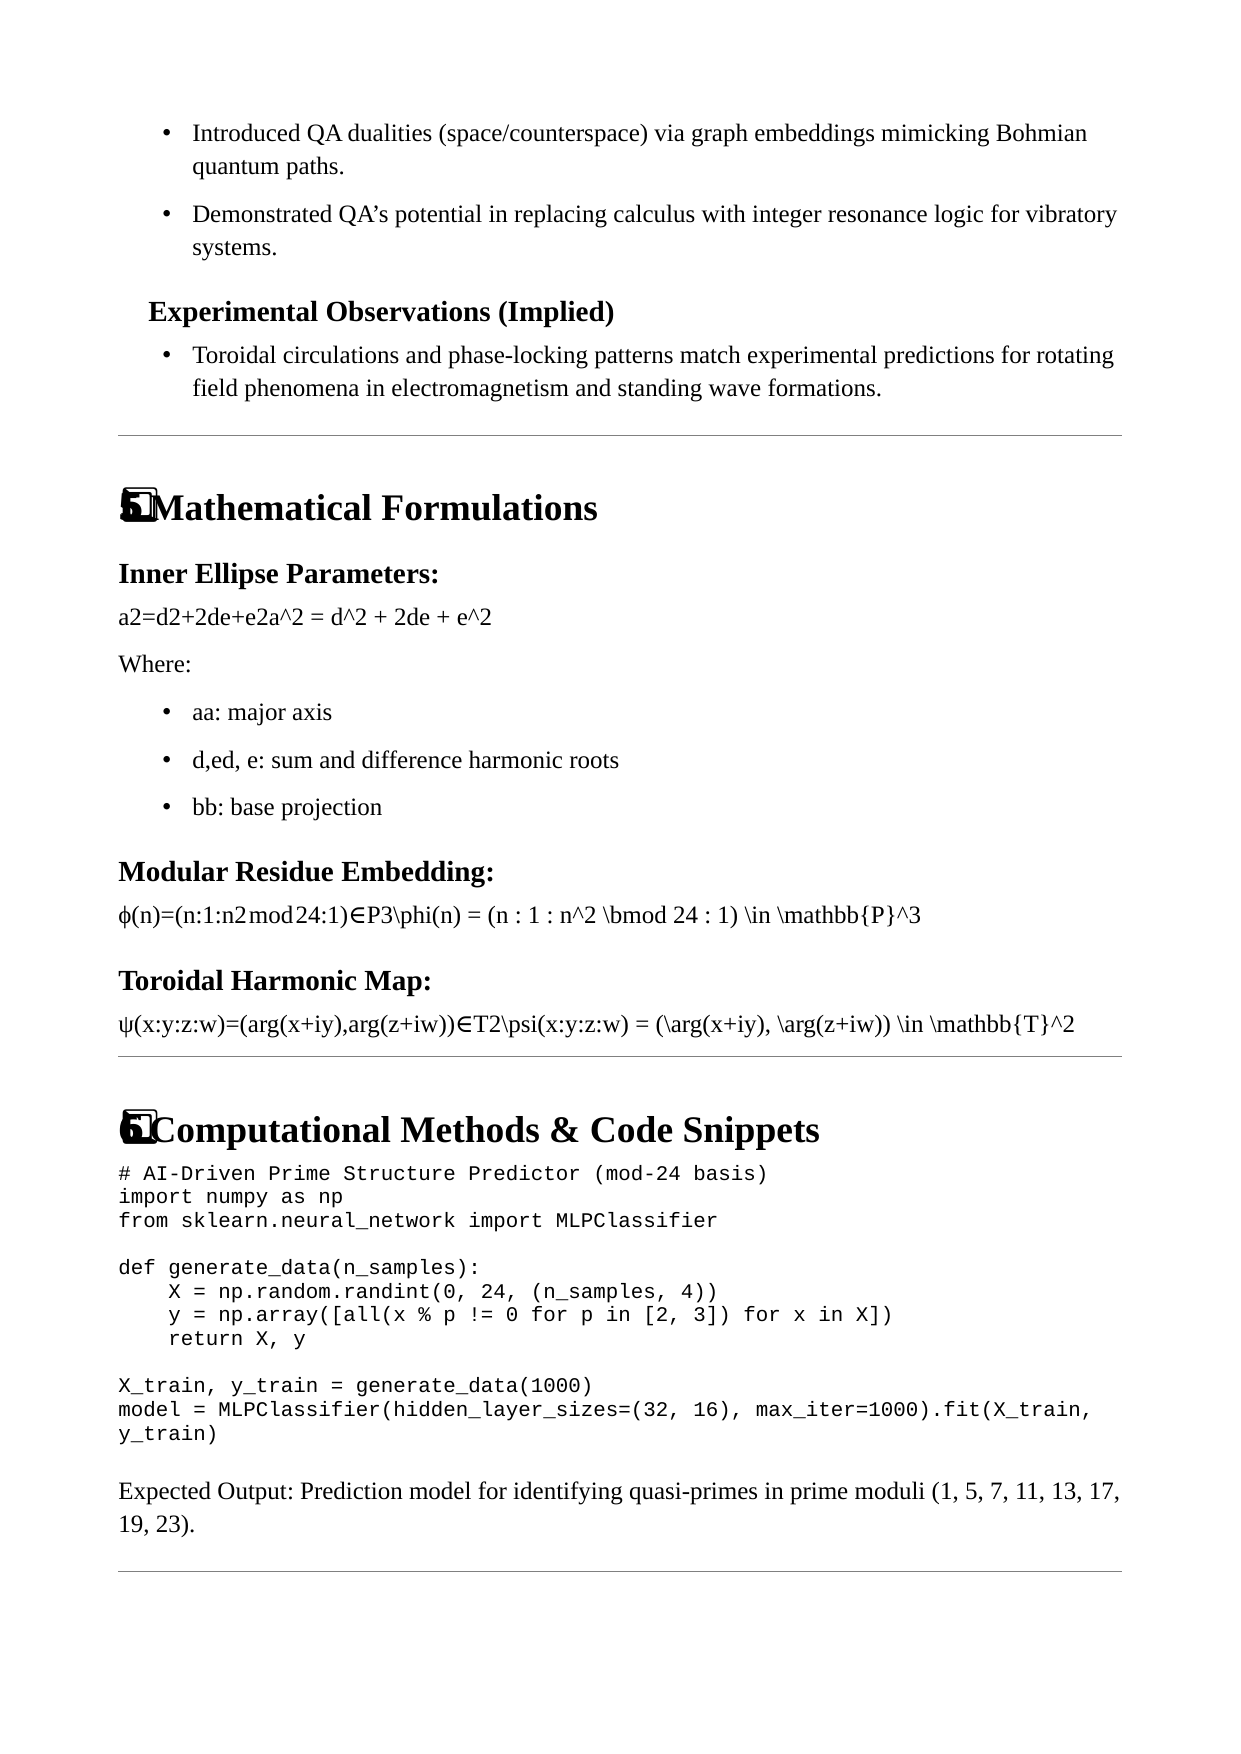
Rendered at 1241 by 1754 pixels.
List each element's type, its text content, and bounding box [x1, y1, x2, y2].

text y = np.array([all(x % p != 0 for p in [2, 3]) for x in X]) [118, 1304, 1122, 1328]
list Introduced QA dualities (space/counterspace) via graph embeddings mimicking Bohmian quantum paths. [162, 118, 1122, 180]
text model = MLPClassifier(hidden_layer_sizes=(32, 16), max_iter=1000).fit(X_train, y_train) [118, 1399, 1122, 1446]
text ϕ(n)=(n:1:n2 mod 24:1)∈P3\phi(n) = (n : 1 : n^2 \bmod 24 : 1) \in \mathbb{P}^3 [118, 901, 1122, 929]
subtitle 5️⃣ Mathematical Formulations [118, 486, 1122, 529]
subtitle 🔬 Experimental Observations (Implied) [118, 294, 1122, 327]
list d,ed, e: sum and difference harmonic roots [162, 745, 1122, 773]
subtitle Inner Ellipse Parameters: [118, 556, 1122, 589]
text Where: [118, 649, 1122, 678]
text import numpy as np [118, 1186, 1122, 1210]
text def generate_data(n_samples): [118, 1257, 1122, 1281]
text a2=d2+2de+e2a^2 = d^2 + 2de + e^2 [118, 602, 1122, 631]
text X_train, y_train = generate_data(1000) [118, 1375, 1122, 1399]
text # AI-Driven Prime Structure Predictor (mod-24 basis) [118, 1163, 1122, 1186]
text X = np.random.randint(0, 24, (n_samples, 4)) [118, 1281, 1122, 1304]
list bb: base projection [162, 792, 1122, 821]
text ψ(x:y:z:w)=(arg⁡(x+iy),arg⁡(z+iw))∈T2\psi(x:y:z:w) = (\arg(x+iy), \arg(z+iw)) \in \mathbb{T}^2 [118, 1009, 1122, 1038]
text return X, y [118, 1328, 1122, 1352]
list Toroidal circulations and phase-locking patterns match experimental predictions for rotating field phenomena in electromagnetism and standing wave formations. [162, 340, 1122, 402]
text from sklearn.neural_network import MLPClassifier [118, 1210, 1122, 1233]
list aa: major axis [162, 697, 1122, 726]
subtitle Toroidal Harmonic Map: [118, 963, 1122, 996]
list Demonstrated QA’s potential in replacing calculus with integer resonance logic for vibratory systems. [162, 199, 1122, 261]
subtitle 6️⃣ Computational Methods & Code Snippets [118, 1107, 1122, 1150]
text Expected Output: Prediction model for identifying quasi-primes in prime moduli (1, 5, 7, 11, 13, 17, 19, 23). [118, 1476, 1122, 1538]
subtitle Modular Residue Embedding: [118, 854, 1122, 888]
